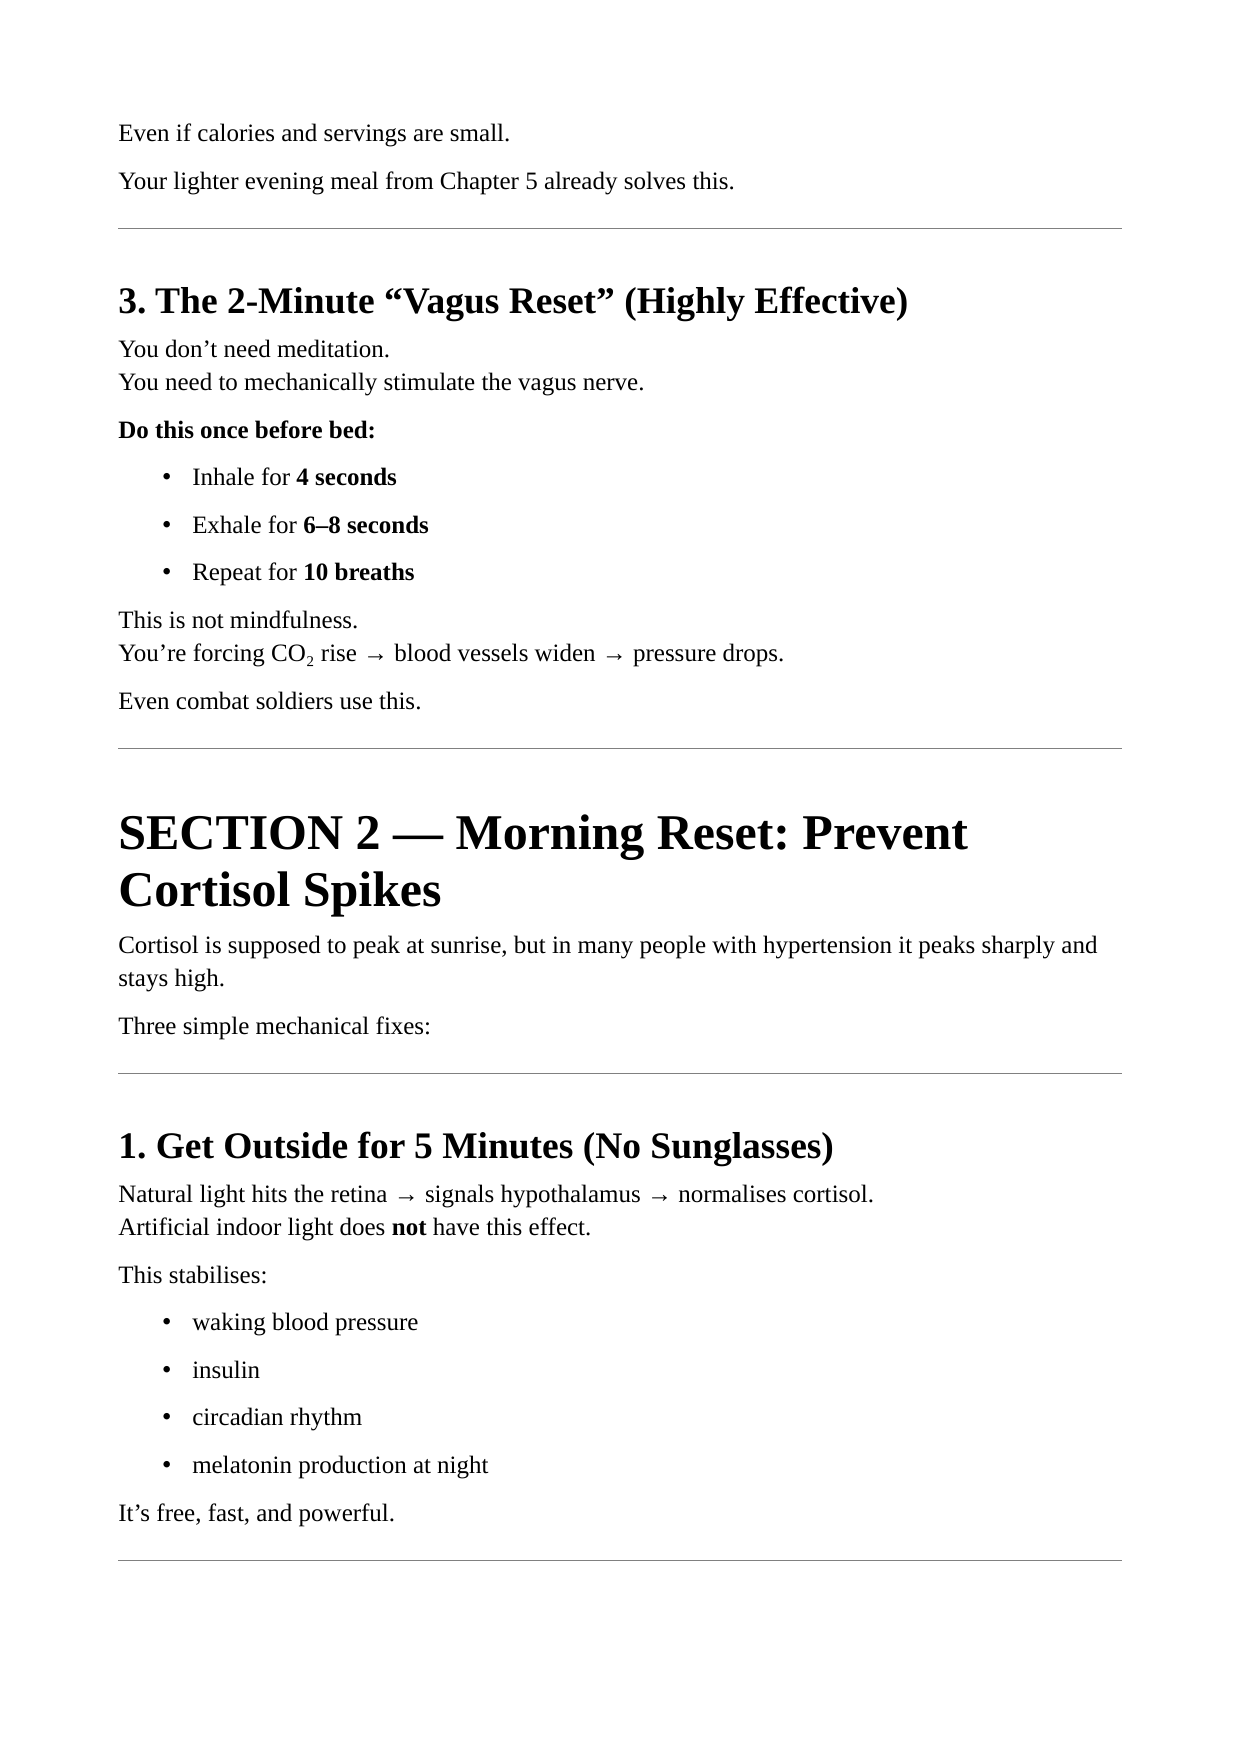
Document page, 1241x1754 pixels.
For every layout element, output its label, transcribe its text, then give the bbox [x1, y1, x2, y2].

list waking blood pressure [162, 1307, 1122, 1336]
list insulin [162, 1355, 1122, 1384]
text This is not mindfulness. You’re forcing CO₂ rise → blood vessels widen → pressure drops. [118, 605, 1122, 667]
text Even combat soldiers use this. [118, 686, 1122, 714]
text It’s free, fast, and powerful. [118, 1498, 1122, 1526]
subtitle 3. The 2-Minute “Vagus Reset” (Highly Effective) [118, 278, 1122, 322]
list Repeat for 10 breaths [162, 557, 1122, 586]
text You don’t need meditation. You need to mechanically stimulate the vagus nerve. [118, 334, 1122, 396]
text Do this once before bed: [118, 415, 1122, 443]
text Cortisol is supposed to peak at sunrise, but in many people with hypertension it peaks sharply and stays high. [118, 930, 1122, 992]
list Exhale for 6–8 seconds [162, 510, 1122, 539]
text Three simple mechanical fixes: [118, 1011, 1122, 1039]
text Natural light hits the retina → signals hypothalamus → normalises cortisol. Artificial indoor light does not have this effect. [118, 1179, 1122, 1241]
list melatonin production at night [162, 1450, 1122, 1479]
text Even if calories and servings are small. [118, 118, 1122, 147]
text This stabilises: [118, 1260, 1122, 1288]
subtitle 1. Get Outside for 5 Minutes (No Sunglasses) [118, 1123, 1122, 1167]
subtitle SECTION 2 — Morning Reset: Prevent Cortisol Spikes [118, 803, 1122, 918]
list Inhale for 4 seconds [162, 462, 1122, 491]
text Your lighter evening meal from Chapter 5 already solves this. [118, 166, 1122, 194]
list circadian rhythm [162, 1402, 1122, 1431]
